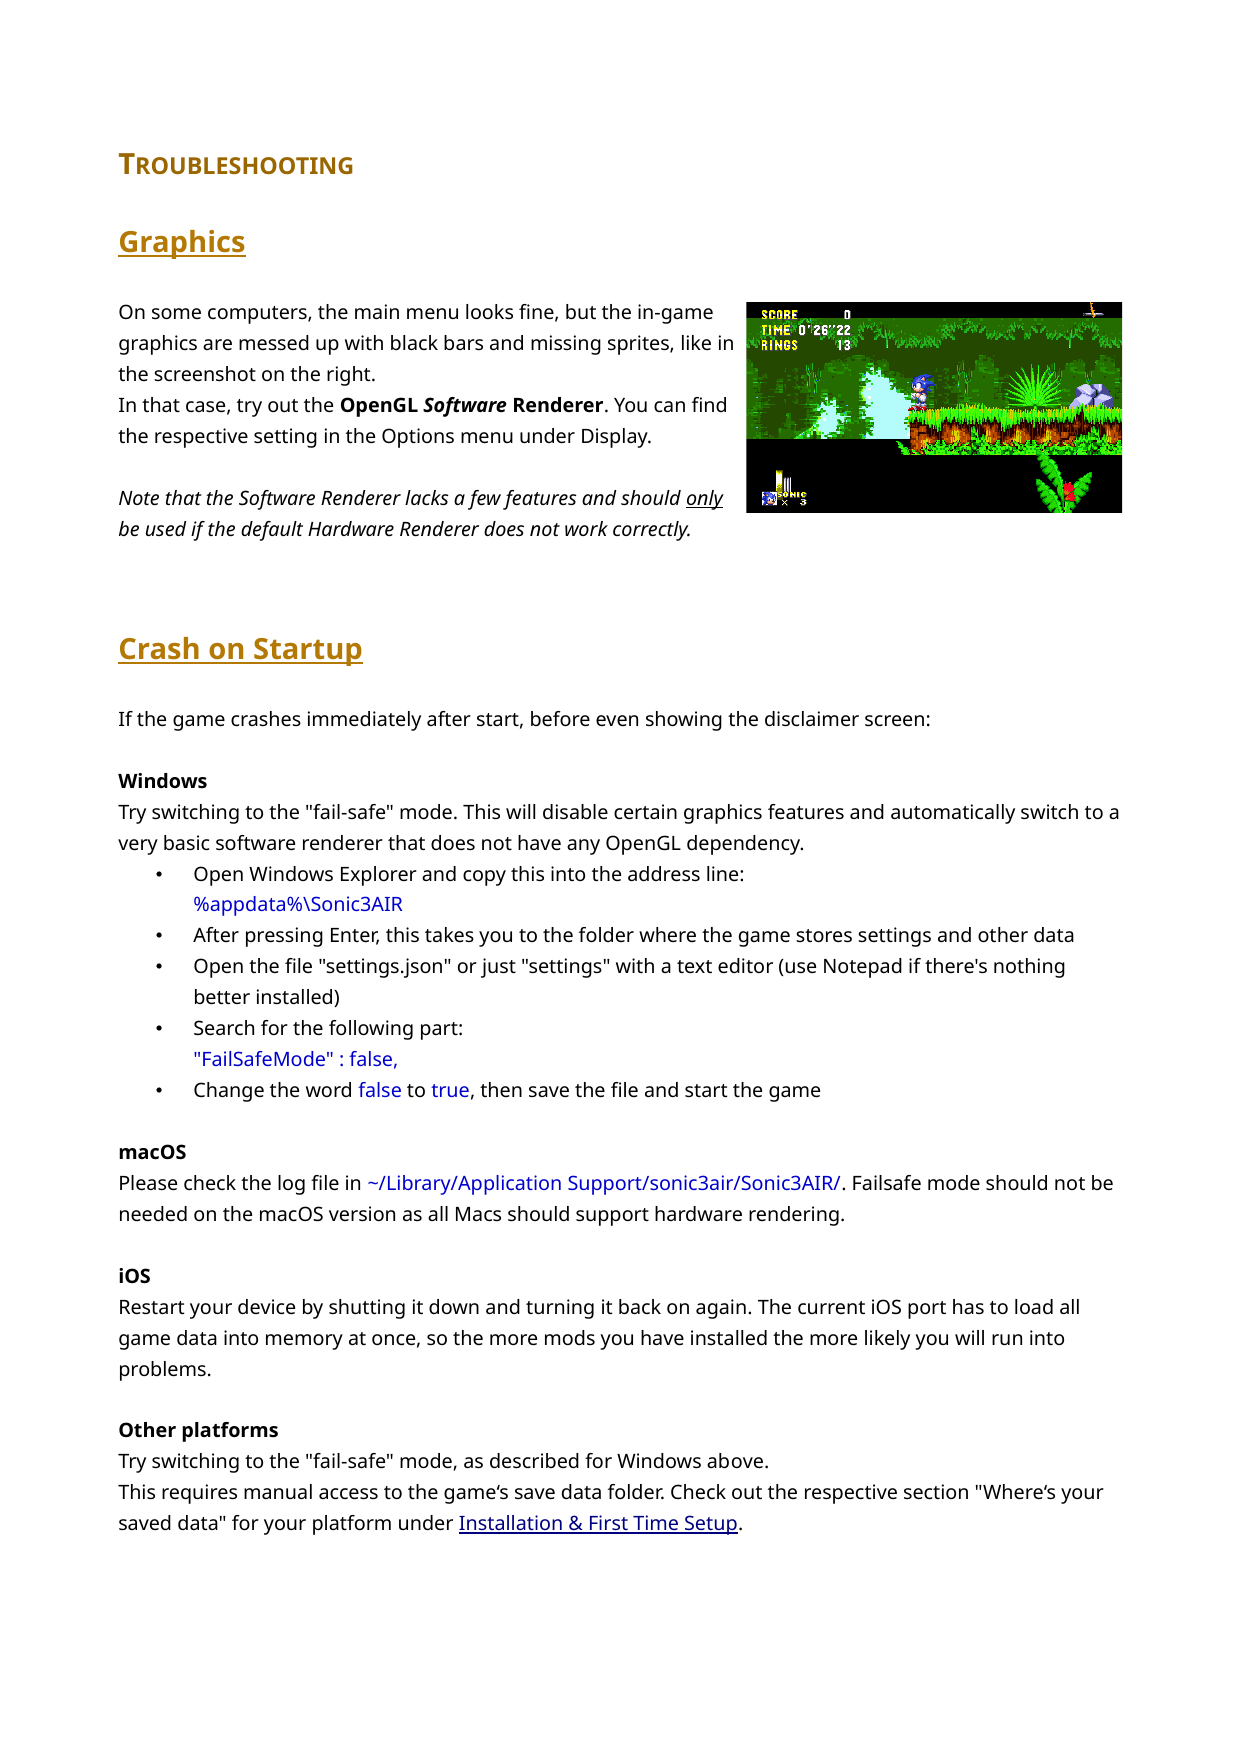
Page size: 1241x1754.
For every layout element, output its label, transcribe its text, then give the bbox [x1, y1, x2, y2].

list Open the file "settings.json" or just "settings" with a text editor (use Notepad if there's nothing better installed) [156, 953, 1122, 1011]
subtitle Crash on Startup [118, 628, 1122, 668]
picture [746, 302, 1123, 513]
text Note that the Software Renderer lacks a few features and should only be used if the default Hardware Renderer does not work correctly. [118, 484, 1122, 542]
text Please check the log file in ~/Library/Application Support/sonic3air/Sonic3AIR/. Failsafe mode should not be needed on the macOS version as all Macs should support hardware rendering. [118, 1169, 1122, 1227]
text If the game crashes immediately after start, before even showing the disclaimer screen: [118, 705, 1122, 732]
list After pressing Enter, this takes you to the folder where the game stores settings and other data [156, 922, 1122, 949]
text Try switching to the "fail-safe" mode. This will disable certain graphics features and automatically switch to a very basic software renderer that does not have any OpenGL dependency. [118, 798, 1122, 856]
list Open Windows Explorer and copy this into the address line: %appdata%\Sonic3AIR [156, 860, 1122, 918]
list Search for the following part: "FailSafeMode" : false, [156, 1014, 1122, 1072]
text On some computers, the main menu looks fine, but the in-game graphics are messed up with black bars and missing sprites, like in the screenshot on the right. [118, 298, 1122, 387]
subtitle Troubleshooting [118, 143, 1122, 183]
text Other platforms [118, 1417, 1122, 1444]
list Change the word false to true, then save the file and start the game [156, 1076, 1122, 1103]
text Try switching to the "fail-safe" mode, as described for Windows above. [118, 1448, 1122, 1474]
text In that case, try out the OpenGL Software Renderer. You can find the respective setting in the Options menu under Display. [118, 391, 746, 449]
text iOS [118, 1262, 1122, 1289]
text This requires manual access to the game‘s save data folder. Check out the respective section "Where‘s your saved data" for your platform under Installation & First Time Setup. [118, 1478, 1122, 1536]
text Windows [118, 767, 1122, 794]
text macOS [118, 1138, 1122, 1165]
subtitle Graphics [118, 222, 1122, 261]
text Restart your device by shutting it down and turning it back on again. The current iOS port has to load all game data into memory at once, so the more mods you have installed the more likely you will run into problems. [118, 1293, 1122, 1382]
